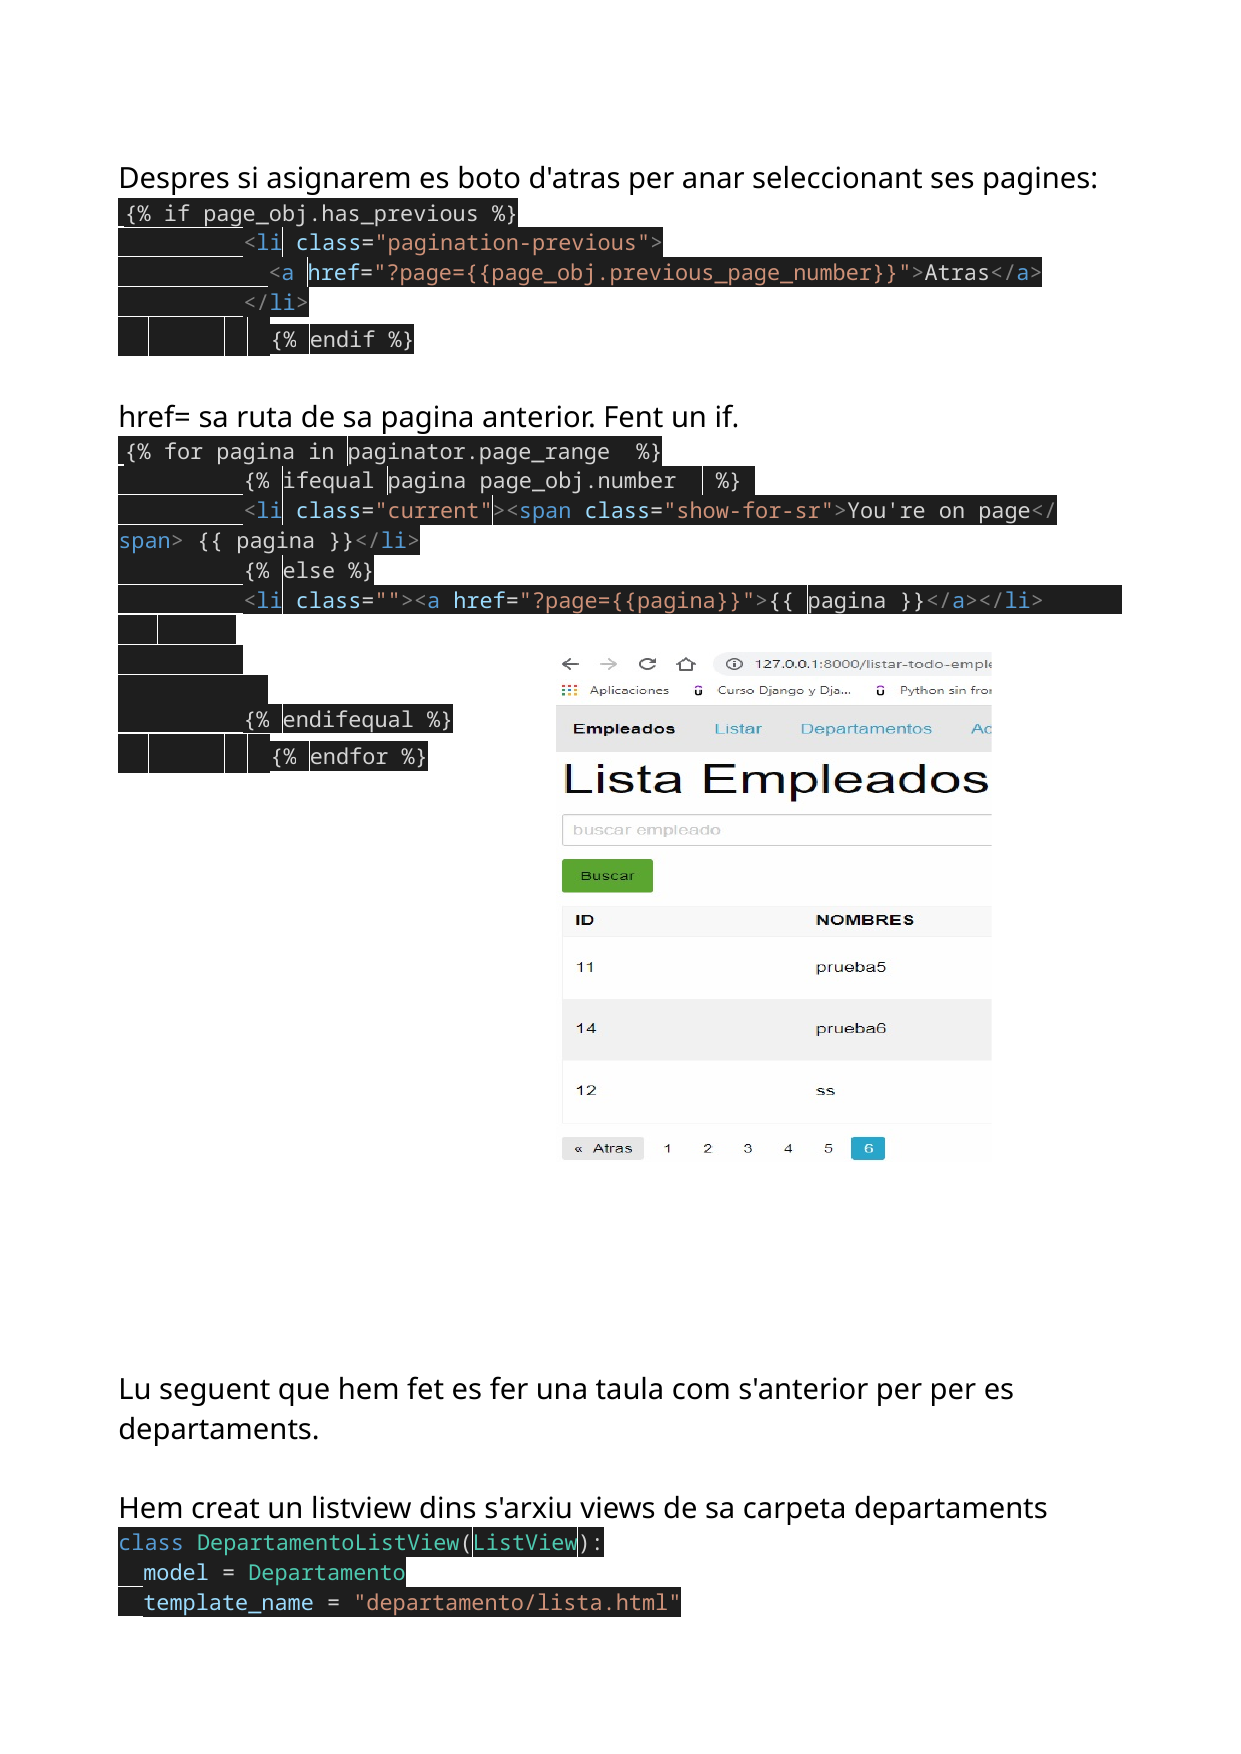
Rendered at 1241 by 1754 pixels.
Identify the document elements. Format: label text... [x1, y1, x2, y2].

text model = Departamento [118, 1557, 1122, 1587]
text {% for pagina in paginator.page_range %} [118, 436, 1122, 466]
picture [556, 652, 992, 1162]
text [992, 704, 1122, 733]
text Despres si asignarem es boto d'atras per anar seleccionant ses pagines: [118, 158, 1122, 197]
text {% ifequal pagina page_obj.number %} [118, 466, 1122, 495]
text </li> [118, 287, 1122, 317]
text {% else %} [118, 555, 1122, 585]
text <a href="?page={{page_obj.previous_page_number}}">Atras</a> [118, 257, 1122, 287]
text {% endfor %} [118, 733, 556, 773]
text {% endifequal %} [118, 704, 556, 733]
text <li class="pagination-previous"> [118, 227, 1122, 257]
text template_name = "departamento/lista.html" [118, 1587, 1122, 1617]
text href= sa ruta de sa pagina anterior. Fent un if. [118, 396, 1122, 436]
text {% if page_obj.has_previous %} [118, 197, 1122, 227]
text [992, 733, 1122, 773]
text <li class=""><a href="?page={{pagina}}">{{ pagina }}</a></li> [118, 585, 1122, 644]
text <li class="current"><span class="show-for-sr">You're on page</span> {{ pagina }}</li> [118, 495, 1122, 555]
text Lu seguent que hem fet es fer una taula com s'anterior per per es departaments. [118, 1368, 1122, 1448]
text class DepartamentoListView(ListView): [118, 1527, 1122, 1557]
text {% endif %} [118, 317, 1122, 356]
text Hem creat un listview dins s'arxiu views de sa carpeta departaments [118, 1487, 1122, 1527]
